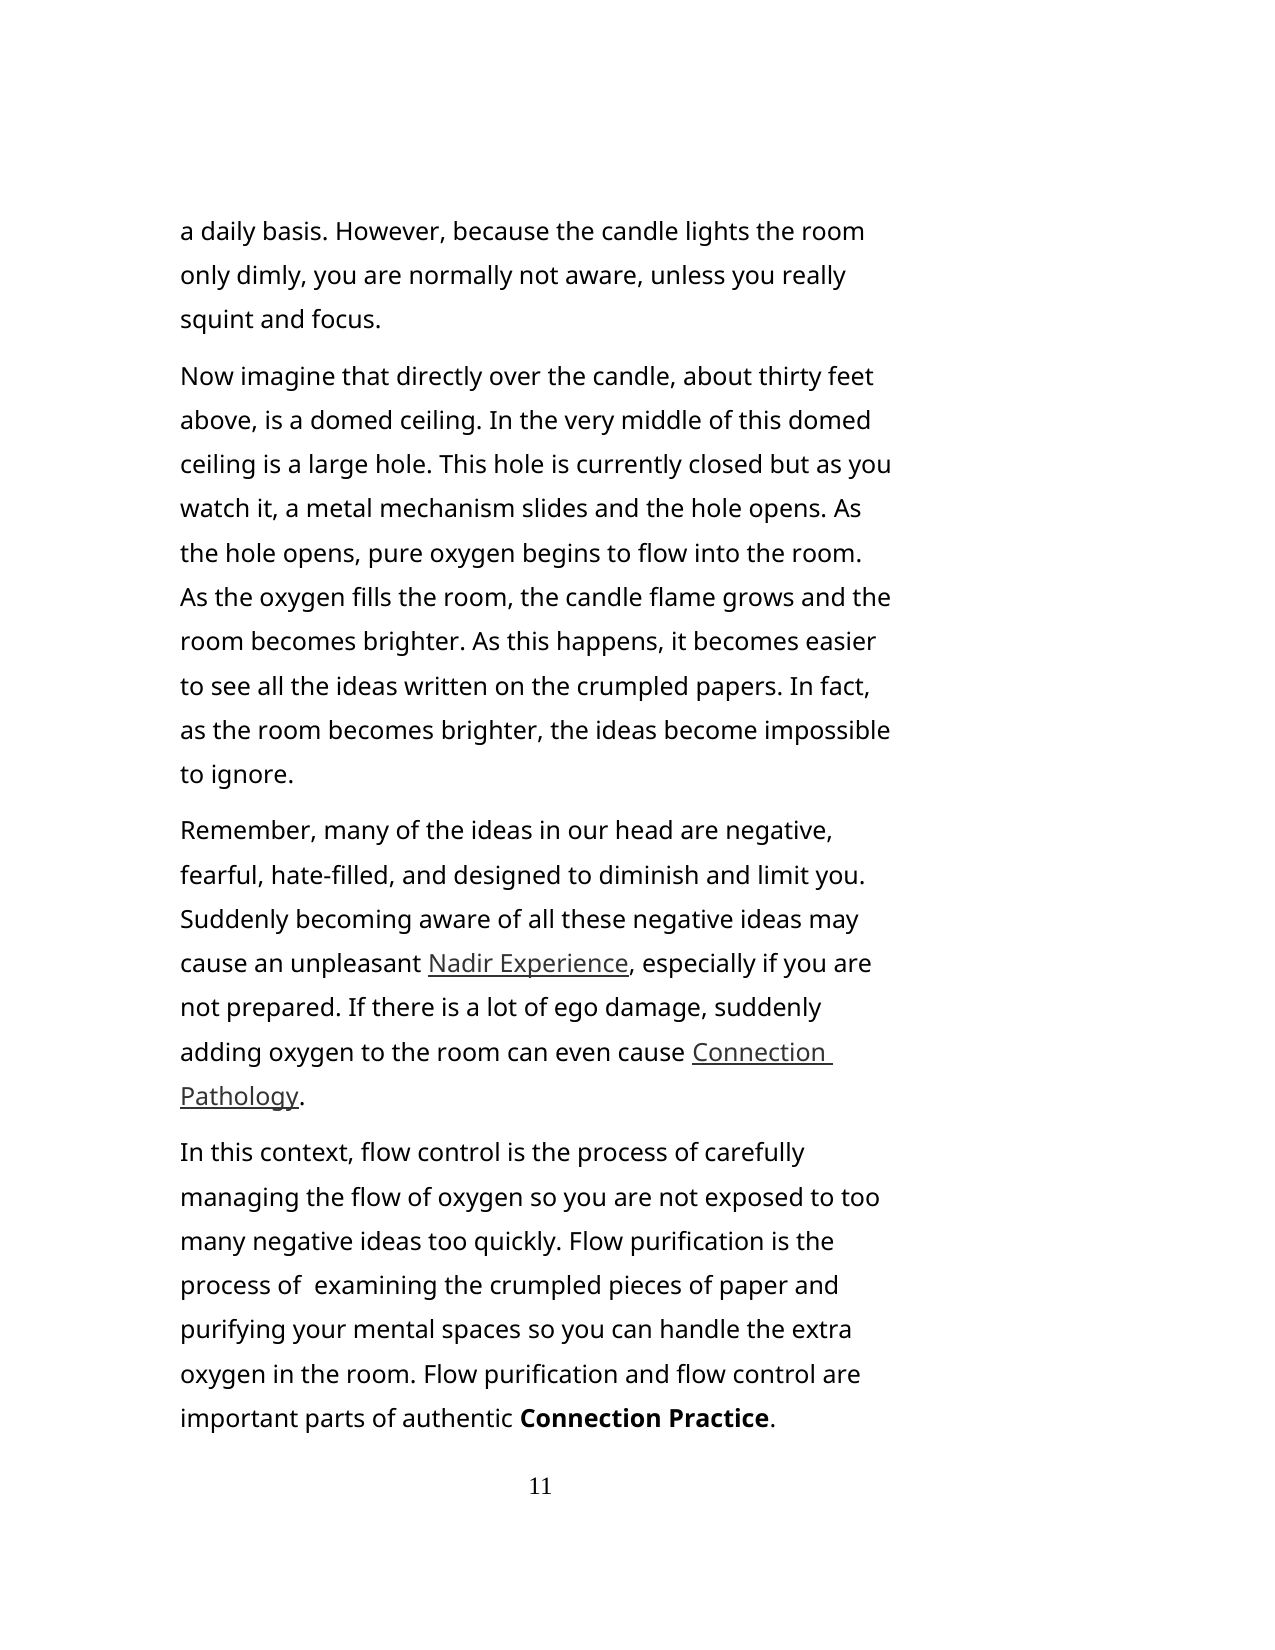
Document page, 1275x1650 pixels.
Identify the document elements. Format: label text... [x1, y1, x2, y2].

text Now imagine that directly over the candle, about thirty feet above, is a domed ceiling. In the very middle of this domed ceiling is a large hole. This hole is currently closed but as you watch it, a metal mechanism slides and the hole opens. As the hole opens, pure oxygen begins to flow into the room. As the oxygen fills the room, the candle flame grows and the room becomes brighter. As this happens, it becomes easier to see all the ideas written on the crumpled papers. In fact, as the room becomes brighter, the ideas become impossible to ignore. [180, 358, 900, 791]
text a daily basis. However, because the candle lights the room only dimly, you are normally not aware, unless you really squint and focus. [180, 213, 900, 336]
text Remember, many of the ideas in our head are negative, fearful, hate-filled, and designed to diminish and limit you. Suddenly becoming aware of all these negative ideas may cause an unpleasant Nadir Experience, especially if you are not prepared. If there is a lot of ego damage, suddenly adding oxygen to the room can even cause Connection Pathology. [180, 813, 900, 1113]
text In this context, flow control is the process of carefully managing the flow of oxygen so you are not exposed to too many negative ideas too quickly. Flow purification is the process of examining the crumpled pieces of paper and purifying your mental spaces so you can handle the extra oxygen in the room. Flow purification and flow control are important parts of authentic Connection Practice. [180, 1135, 900, 1434]
